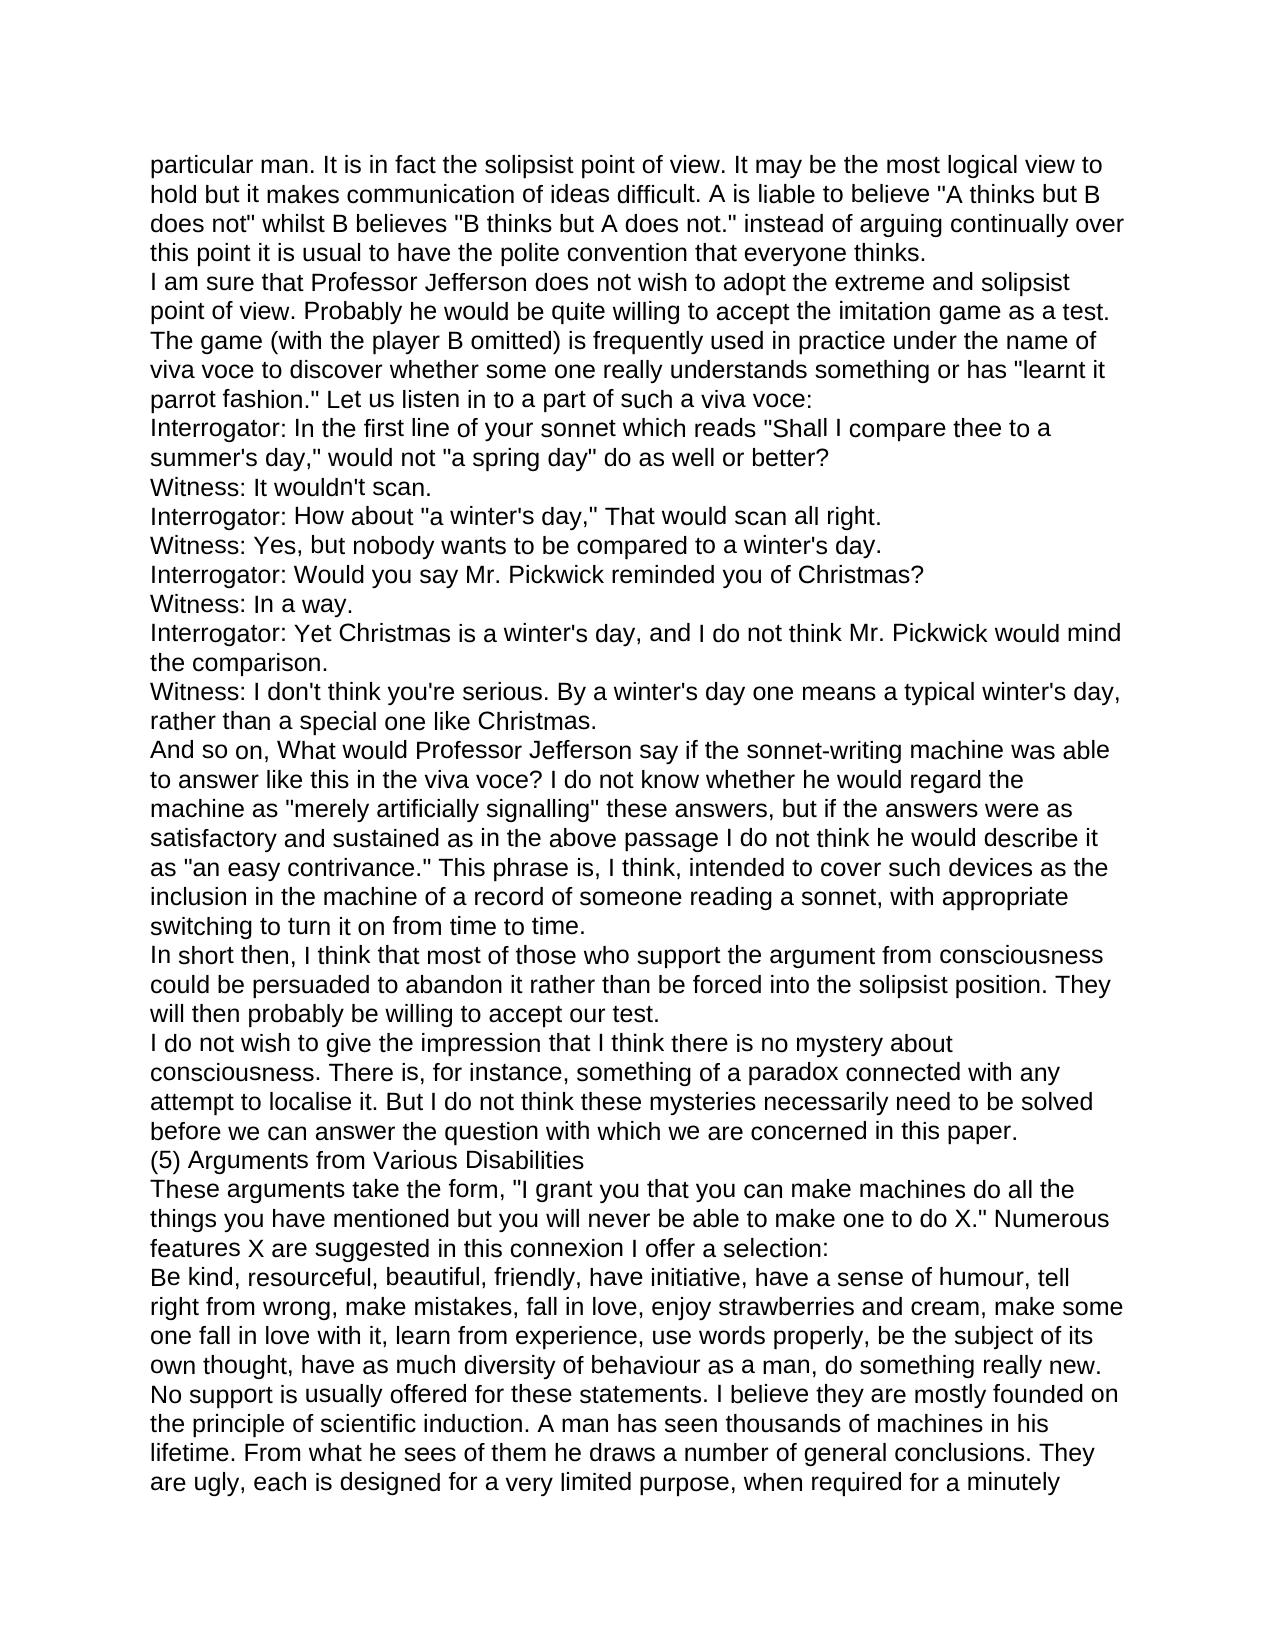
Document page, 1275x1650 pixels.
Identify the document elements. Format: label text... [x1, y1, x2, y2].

text These arguments take the form, "I grant you that you can make machines do all the things you have mentioned but you will never be able to make one to do X." Numerous features X are suggested in this connexion I offer a selection: [150, 1174, 1125, 1262]
text Witness: It wouldn't scan. [150, 472, 1125, 501]
text Interrogator: In the first line of your sonnet which reads "Shall I compare thee to a summer's day," would not "a spring day" do as well or better? [150, 413, 1125, 472]
text Witness: Yes, but nobody wants to be compared to a winter's day. [150, 531, 1125, 560]
text And so on, What would Professor Jefferson say if the sonnet-writing machine was able to answer like this in the viva voce? I do not know whether he would regard the machine as "merely artificially signalling" these answers, but if the answers were as satisfactory and sustained as in the above passage I do not think he would describe it as "an easy contrivance." This phrase is, I think, intended to cover such devices as the inclusion in the machine of a record of someone reading a sonnet, with appropriate switching to turn it on from time to time. [150, 735, 1125, 940]
text particular man. It is in fact the solipsist point of view. It may be the most logical view to hold but it makes communication of ideas difficult. A is liable to believe "A thinks but B does not" whilst B believes "B thinks but A does not." instead of arguing continually over this point it is usual to have the polite convention that everyone thinks. [150, 150, 1125, 267]
text I am sure that Professor Jefferson does not wish to adopt the extreme and solipsist point of view. Probably he would be quite willing to accept the imitation game as a test. The game (with the player B omitted) is frequently used in practice under the name of viva voce to discover whether some one really understands something or has "learnt it parrot fashion." Let us listen in to a part of such a viva voce: [150, 267, 1125, 413]
text Interrogator: How about "a winter's day," That would scan all right. [150, 501, 1125, 531]
text No support is usually offered for these statements. I believe they are mostly founded on the principle of scientific induction. A man has seen thousands of machines in his lifetime. From what he sees of them he draws a number of general conclusions. They are ugly, each is designed for a very limited purpose, when required for a minutely [150, 1379, 1125, 1496]
text In short then, I think that most of those who support the argument from consciousness could be persuaded to abandon it rather than be forced into the solipsist position. They will then probably be willing to accept our test. [150, 940, 1125, 1028]
text Interrogator: Would you say Mr. Pickwick reminded you of Christmas? [150, 560, 1125, 589]
text Be kind, resourceful, beautiful, friendly, have initiative, have a sense of humour, tell right from wrong, make mistakes, fall in love, enjoy strawberries and cream, make some one fall in love with it, learn from experience, use words properly, be the subject of its own thought, have as much diversity of behaviour as a man, do something really new. [150, 1262, 1125, 1379]
text Witness: In a way. [150, 589, 1125, 618]
text Witness: I don't think you're serious. By a winter's day one means a typical winter's day, rather than a special one like Christmas. [150, 677, 1125, 735]
text (5) Arguments from Various Disabilities [150, 1145, 1125, 1174]
text Interrogator: Yet Christmas is a winter's day, and I do not think Mr. Pickwick would mind the comparison. [150, 618, 1125, 677]
text I do not wish to give the impression that I think there is no mystery about consciousness. There is, for instance, something of a paradox connected with any attempt to localise it. But I do not think these mysteries necessarily need to be solved before we can answer the question with which we are concerned in this paper. [150, 1028, 1125, 1145]
